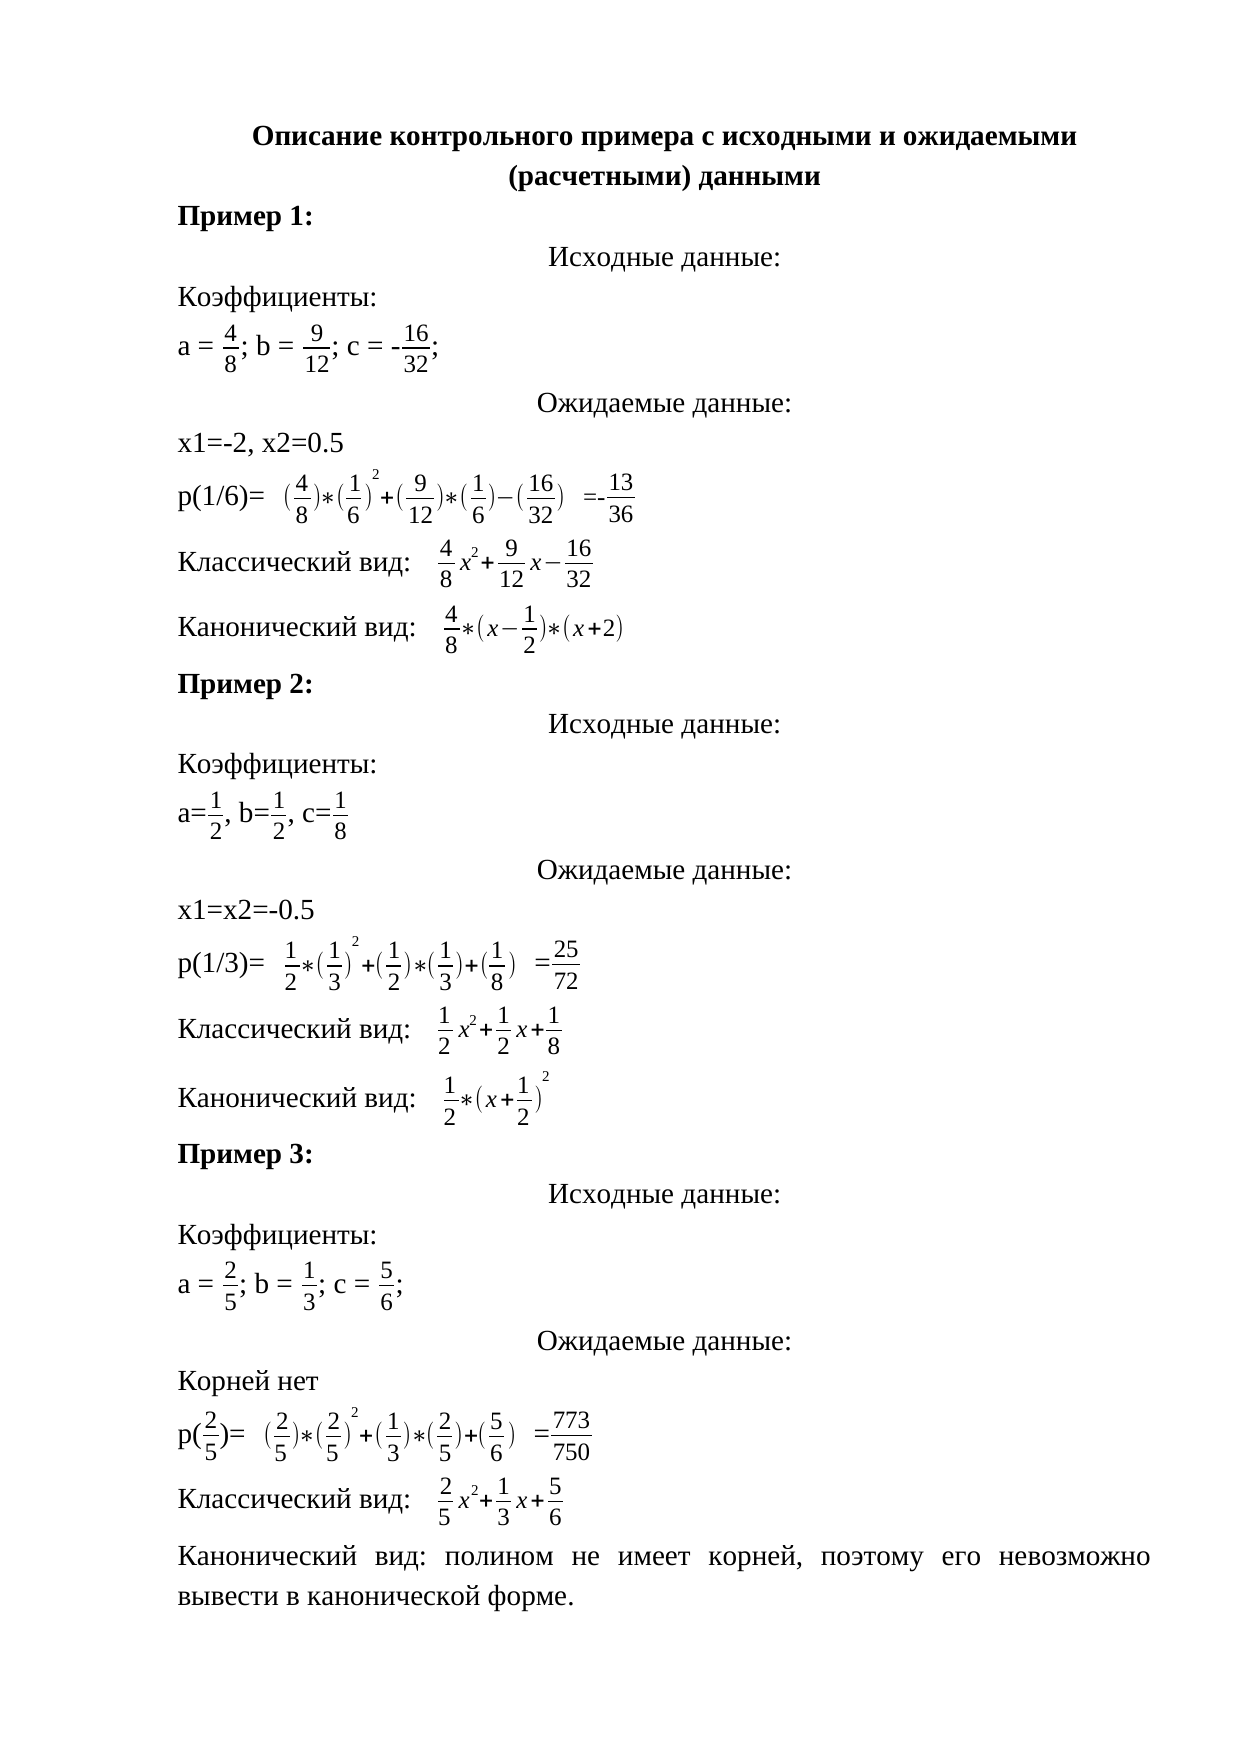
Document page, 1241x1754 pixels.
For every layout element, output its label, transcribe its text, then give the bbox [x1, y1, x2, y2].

text p(1/3)== [177, 932, 1152, 995]
text Коэффициенты: [177, 746, 1152, 780]
text x1=-2, x2=0.5 [177, 425, 1152, 458]
text p()== [177, 1403, 1152, 1466]
text a = ; b = ; c = ; [177, 1257, 1152, 1316]
text Канонический вид: [177, 1067, 1152, 1130]
text Корней нет [177, 1363, 1152, 1396]
text Пример 1: [177, 198, 1152, 232]
text Исходные данные: [177, 239, 1152, 272]
text Ожидаемые данные: [177, 852, 1152, 886]
text Пример 2: [177, 666, 1152, 699]
text Классический вид: [177, 1472, 1152, 1531]
text Ожидаемые данные: [177, 385, 1152, 418]
text p(1/6)==- [177, 465, 1152, 528]
text Коэффициенты: [177, 1217, 1152, 1250]
text Описание контрольного примера с исходными и ожидаемыми (расчетными) данными [177, 118, 1152, 192]
text Коэффициенты: [177, 279, 1152, 312]
text Классический вид: [177, 1002, 1152, 1061]
text Ожидаемые данные: [177, 1323, 1152, 1356]
text Канонический вид: [177, 600, 1152, 659]
text Исходные данные: [177, 706, 1152, 739]
text x1=x2=-0.5 [177, 892, 1152, 926]
text a=, b=, c= [177, 786, 1152, 845]
text a = ; b = ; c = -; [177, 319, 1152, 378]
text Классический вид: [177, 534, 1152, 593]
text Исходные данные: [177, 1177, 1152, 1210]
text Пример 3: [177, 1136, 1152, 1170]
text Канонический вид: полином не имеет корней, поэтому его невозможно вывести в канонической форме. [177, 1538, 1152, 1612]
